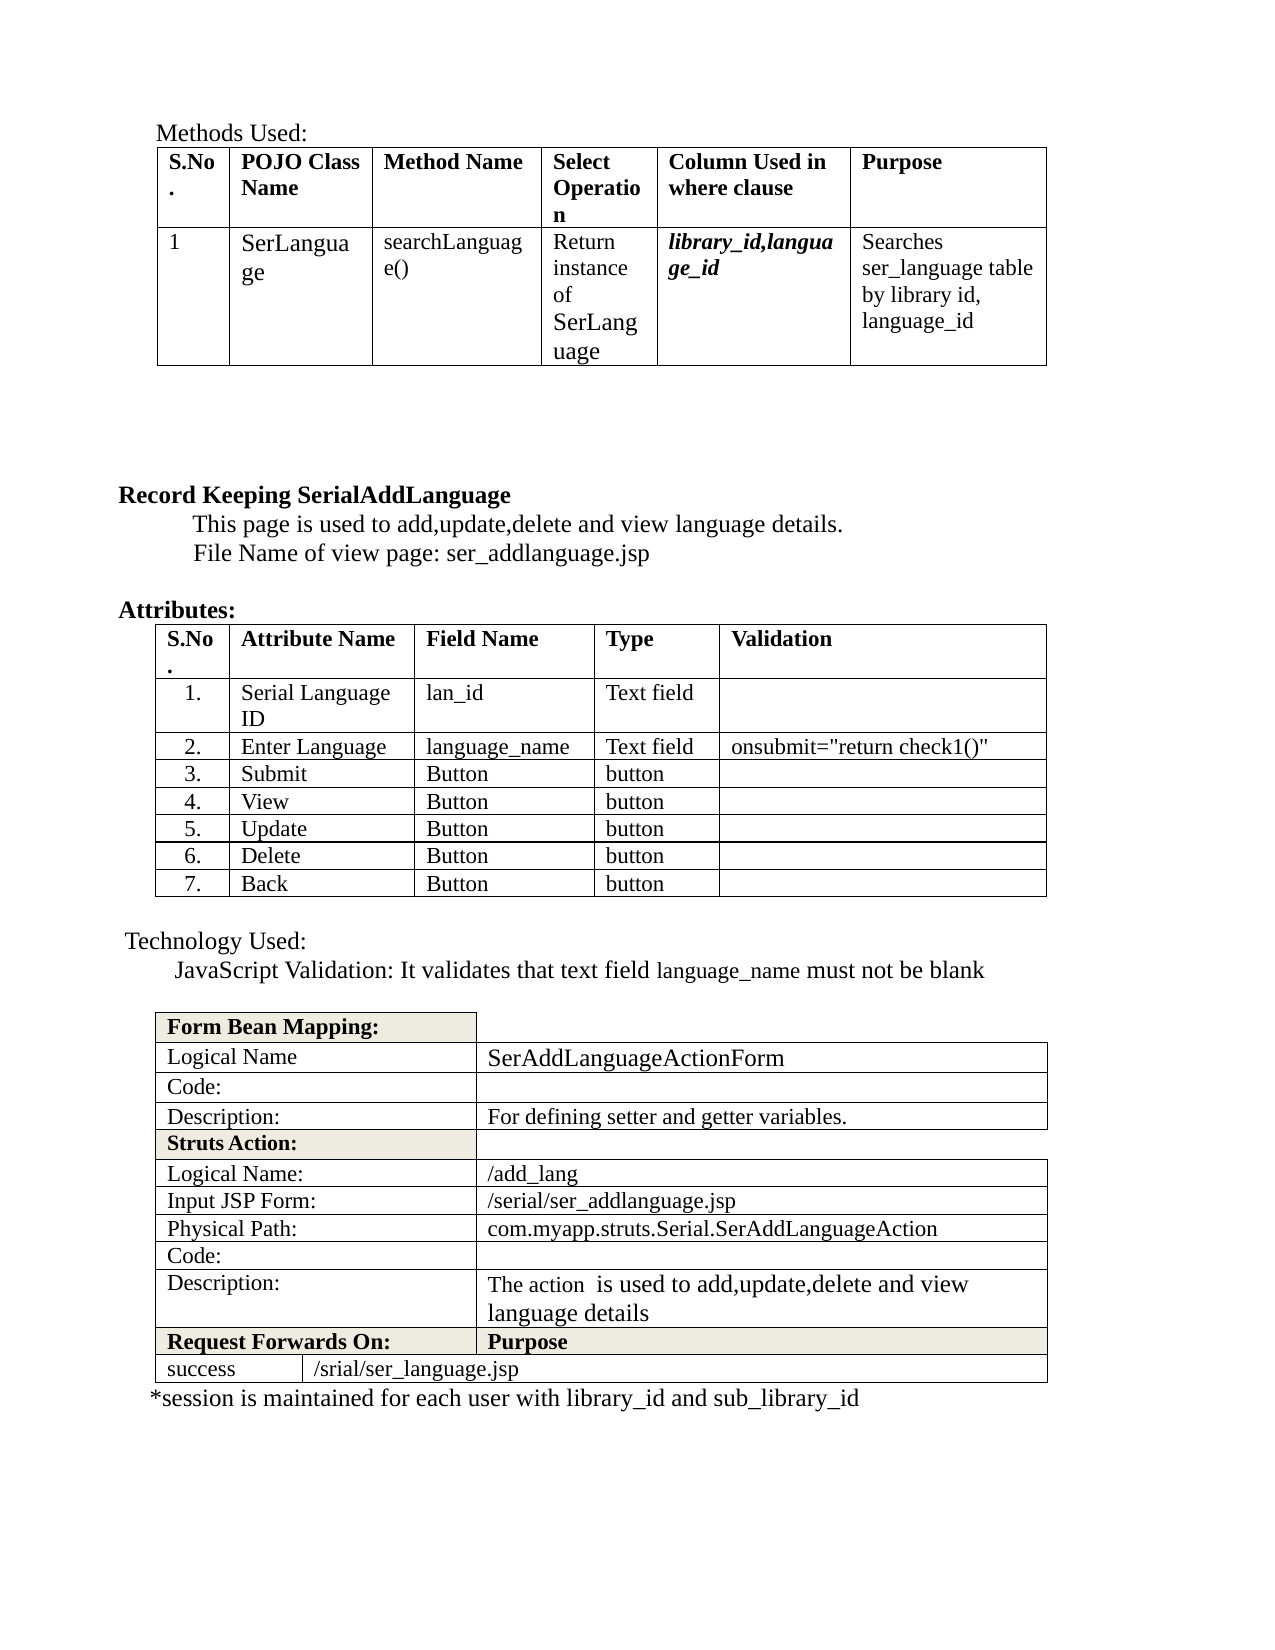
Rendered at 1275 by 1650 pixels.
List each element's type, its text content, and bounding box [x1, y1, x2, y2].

table_cell 3. [156, 760, 229, 787]
table_cell Code: [156, 1073, 476, 1102]
table_cell Button [415, 815, 594, 841]
table_cell [720, 843, 1046, 869]
list *session is maintained for each user with library_id and sub_library_id [118, 1383, 1157, 1412]
table_cell button [595, 760, 719, 787]
table_header POJO Class Name [230, 148, 372, 227]
table_header Select Operation [542, 148, 657, 227]
table_cell [477, 1242, 1047, 1268]
table_cell /srial/ser_language.jsp [303, 1355, 1047, 1382]
table_cell /add_lang [477, 1160, 1047, 1186]
table_cell Delete [230, 843, 414, 869]
table_cell Button [415, 760, 594, 787]
table_header Type [595, 625, 719, 678]
table_header Field Name [415, 625, 594, 678]
table_cell Back [230, 870, 414, 896]
table_cell Logical Name: [156, 1160, 476, 1186]
table_cell Text field [595, 733, 719, 759]
table_cell button [595, 870, 719, 896]
table_cell button [595, 815, 719, 841]
table_cell library_id,language_id [658, 228, 850, 364]
table_header Purpose [851, 148, 1046, 227]
table_cell button [595, 788, 719, 814]
table_cell [477, 1130, 1047, 1159]
text This page is used to add,update,delete and view language details. [118, 509, 1157, 538]
table_cell language_name [415, 733, 594, 759]
table_cell 4. [156, 788, 229, 814]
table_cell [477, 1073, 1047, 1102]
table_cell Text field [595, 679, 719, 732]
table_cell Searches ser_language table by library id, language_id [851, 228, 1046, 364]
table_cell Update [230, 815, 414, 841]
table_header Attribute Name [230, 625, 414, 678]
table_cell For defining setter and getter variables. [477, 1103, 1047, 1129]
list File Name of view page: ser_addlanguage.jsp [118, 538, 1157, 567]
table_header S.No. [158, 148, 229, 227]
table_cell com.myapp.struts.Serial.SerAddLanguageAction [477, 1215, 1047, 1241]
table_header [477, 1012, 1047, 1042]
table_cell Purpose [477, 1328, 1047, 1354]
table_cell SerLanguage [230, 228, 372, 364]
table_cell [720, 788, 1046, 814]
table_cell Button [415, 870, 594, 896]
table_cell success [156, 1355, 302, 1382]
table_cell Description: [156, 1103, 476, 1129]
table_cell [720, 815, 1046, 841]
table_cell Serial Language ID [230, 679, 414, 732]
table_cell 2. [156, 733, 229, 759]
text JavaScript Validation: It validates that text field language_name must not be blank [118, 955, 1157, 983]
table_cell 1 [158, 228, 229, 364]
table_header S.No. [156, 625, 229, 678]
table_cell 6. [156, 843, 229, 869]
table_cell The action is used to add,update,delete and view language details [477, 1270, 1047, 1327]
table_header Form Bean Mapping: [156, 1013, 476, 1042]
table_cell 7. [156, 870, 229, 896]
table_cell searchLanguage() [373, 228, 541, 364]
table_cell View [230, 788, 414, 814]
table_cell Description: [156, 1270, 476, 1327]
table_cell SerAddLanguageActionForm [477, 1043, 1047, 1072]
table_cell button [595, 843, 719, 869]
table_cell [720, 679, 1046, 732]
table_cell /serial/ser_addlanguage.jsp [477, 1187, 1047, 1214]
text Record Keeping SerialAddLanguage [118, 481, 1157, 509]
text Technology Used: [118, 926, 1157, 955]
table_header Method Name [373, 148, 541, 227]
table_cell Request Forwards On: [156, 1328, 476, 1354]
table_cell [720, 870, 1046, 896]
table_cell Struts Action: [156, 1130, 476, 1159]
table_cell [720, 760, 1046, 787]
table_cell Logical Name [156, 1043, 476, 1072]
table_cell Button [415, 788, 594, 814]
table_cell Input JSP Form: [156, 1187, 476, 1214]
table_cell Physical Path: [156, 1215, 476, 1241]
table_cell lan_id [415, 679, 594, 732]
table_cell Enter Language [230, 733, 414, 759]
text Methods Used: [118, 118, 1157, 147]
table_header Validation [720, 625, 1046, 678]
table_cell Button [415, 843, 594, 869]
table_cell Submit [230, 760, 414, 787]
table_header Column Used in where clause [658, 148, 850, 227]
text Attributes: [118, 596, 1157, 624]
table_cell Return instance of SerLanguage [542, 228, 657, 364]
table_cell Code: [156, 1242, 476, 1268]
table_cell 5. [156, 815, 229, 841]
table_cell onsubmit="return check1()" [720, 733, 1046, 759]
table_cell 1. [156, 679, 229, 732]
